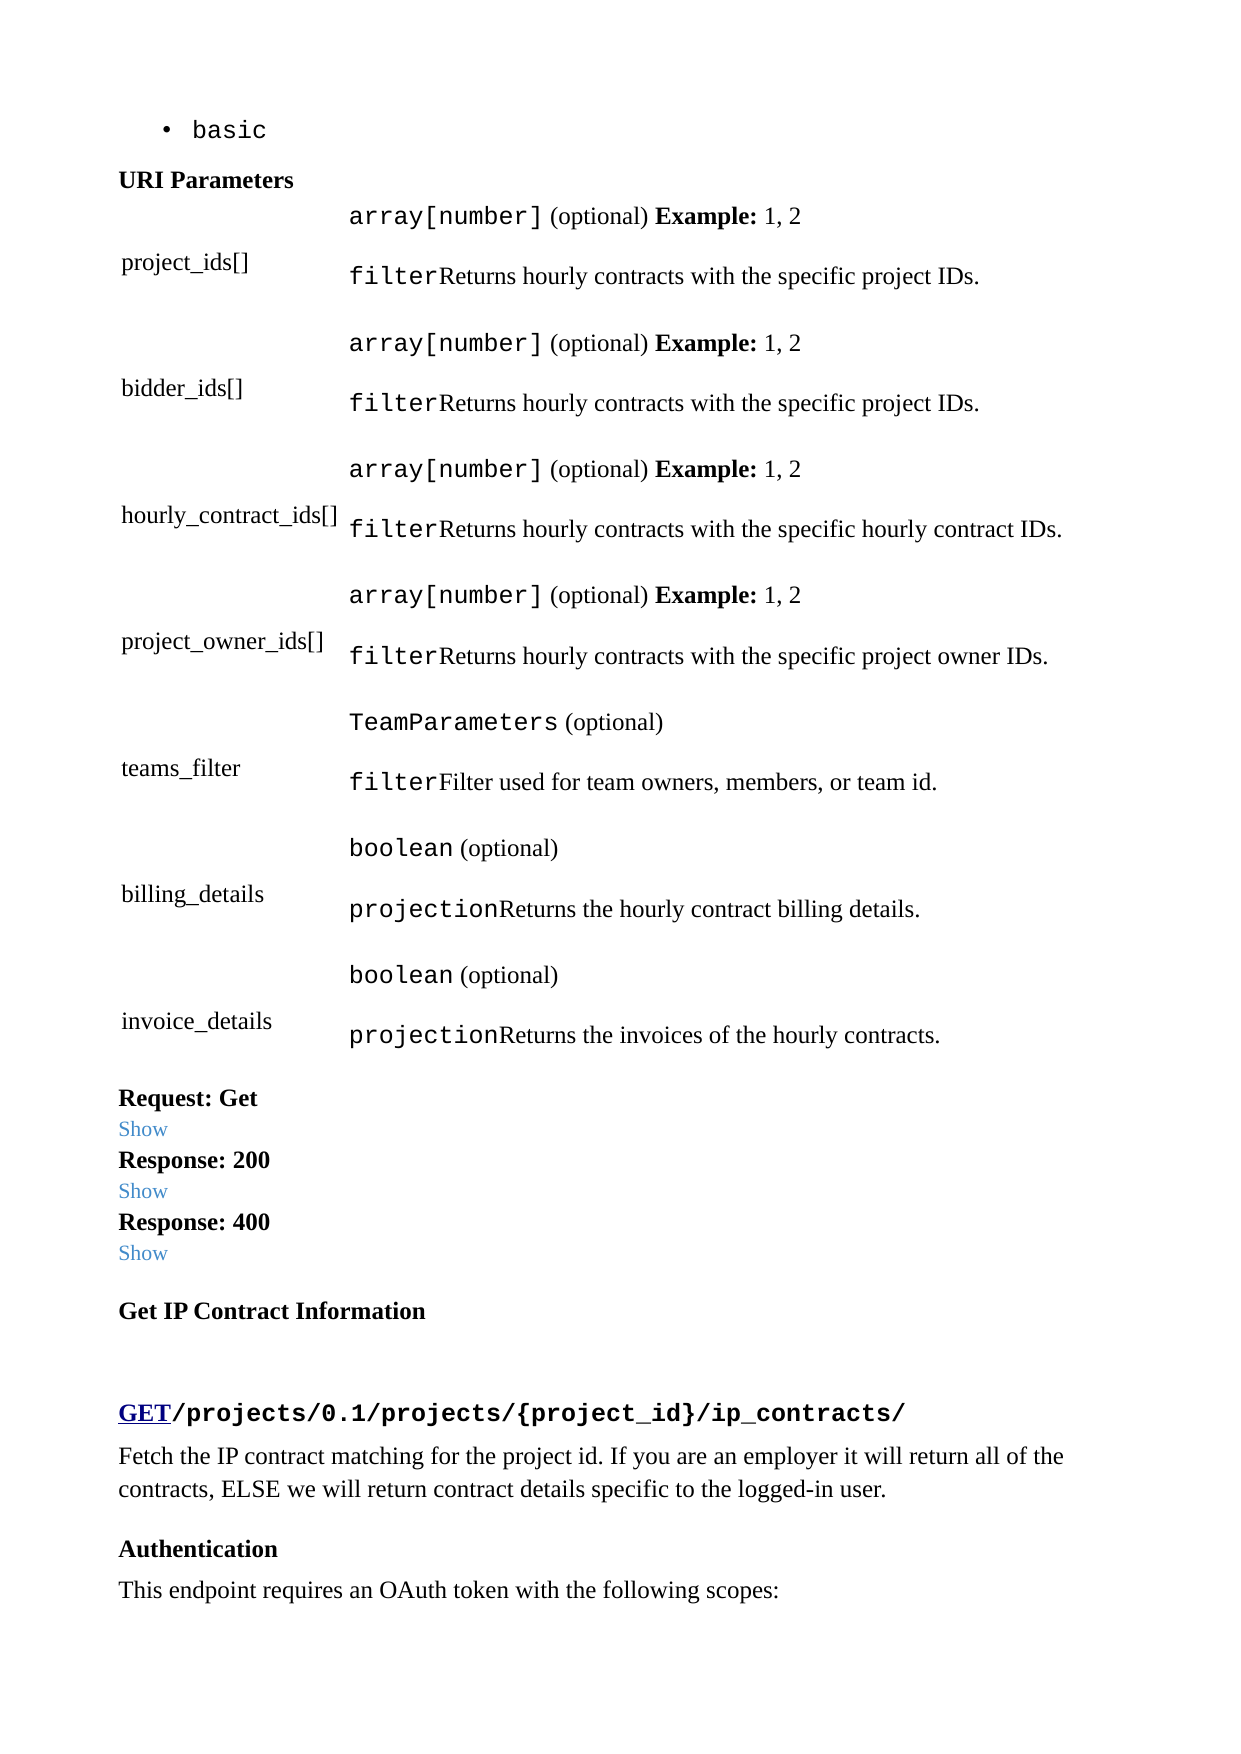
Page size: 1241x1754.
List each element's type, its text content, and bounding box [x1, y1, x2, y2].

table_cell TeamParameters (optional) filterFilter used for team owners, members, or team id. [346, 704, 1073, 831]
text This endpoint requires an OAuth token with the following scopes: [118, 1576, 1122, 1604]
table_cell boolean (optional) projectionReturns the invoices of the hourly contracts. [346, 957, 1073, 1083]
table_header array[number] (optional) Example: 1, 2 filterReturns hourly contracts with the specific project IDs. [346, 198, 1073, 325]
list basic [162, 118, 1122, 146]
table_cell project_owner_ids[] [118, 578, 346, 704]
text Request: Get [118, 1083, 1122, 1112]
text URI Parameters [118, 165, 1122, 194]
subtitle Authentication [118, 1534, 1122, 1563]
text Response: 400 [118, 1207, 1122, 1236]
table_cell array[number] (optional) Example: 1, 2 filterReturns hourly contracts with the specific project owner IDs. [346, 578, 1073, 704]
text Show [118, 1178, 1122, 1204]
table_cell array[number] (optional) Example: 1, 2 filterReturns hourly contracts with the specific project IDs. [346, 325, 1073, 451]
table_cell array[number] (optional) Example: 1, 2 filterReturns hourly contracts with the specific hourly contract IDs. [346, 451, 1073, 578]
text Show [118, 1116, 1122, 1142]
table_cell billing_details [118, 831, 346, 957]
subtitle Get IP Contract Information [118, 1296, 1122, 1325]
text Show [118, 1240, 1122, 1266]
table_cell hourly_contract_ids[] [118, 451, 346, 578]
text Response: 200 [118, 1145, 1122, 1174]
text Fetch the IP contract matching for the project id. If you are an employer it will return all of the contracts, ELSE we will return contract details specific to the logged-in user. [118, 1441, 1122, 1503]
table_header project_ids[] [118, 198, 346, 325]
table_cell teams_filter [118, 704, 346, 831]
subtitle GET/projects/0.1/projects/{project_id}/ip_contracts/ [118, 1398, 1122, 1429]
table_cell bidder_ids[] [118, 325, 346, 451]
table_cell boolean (optional) projectionReturns the hourly contract billing details. [346, 831, 1073, 957]
table_cell invoice_details [118, 957, 346, 1083]
